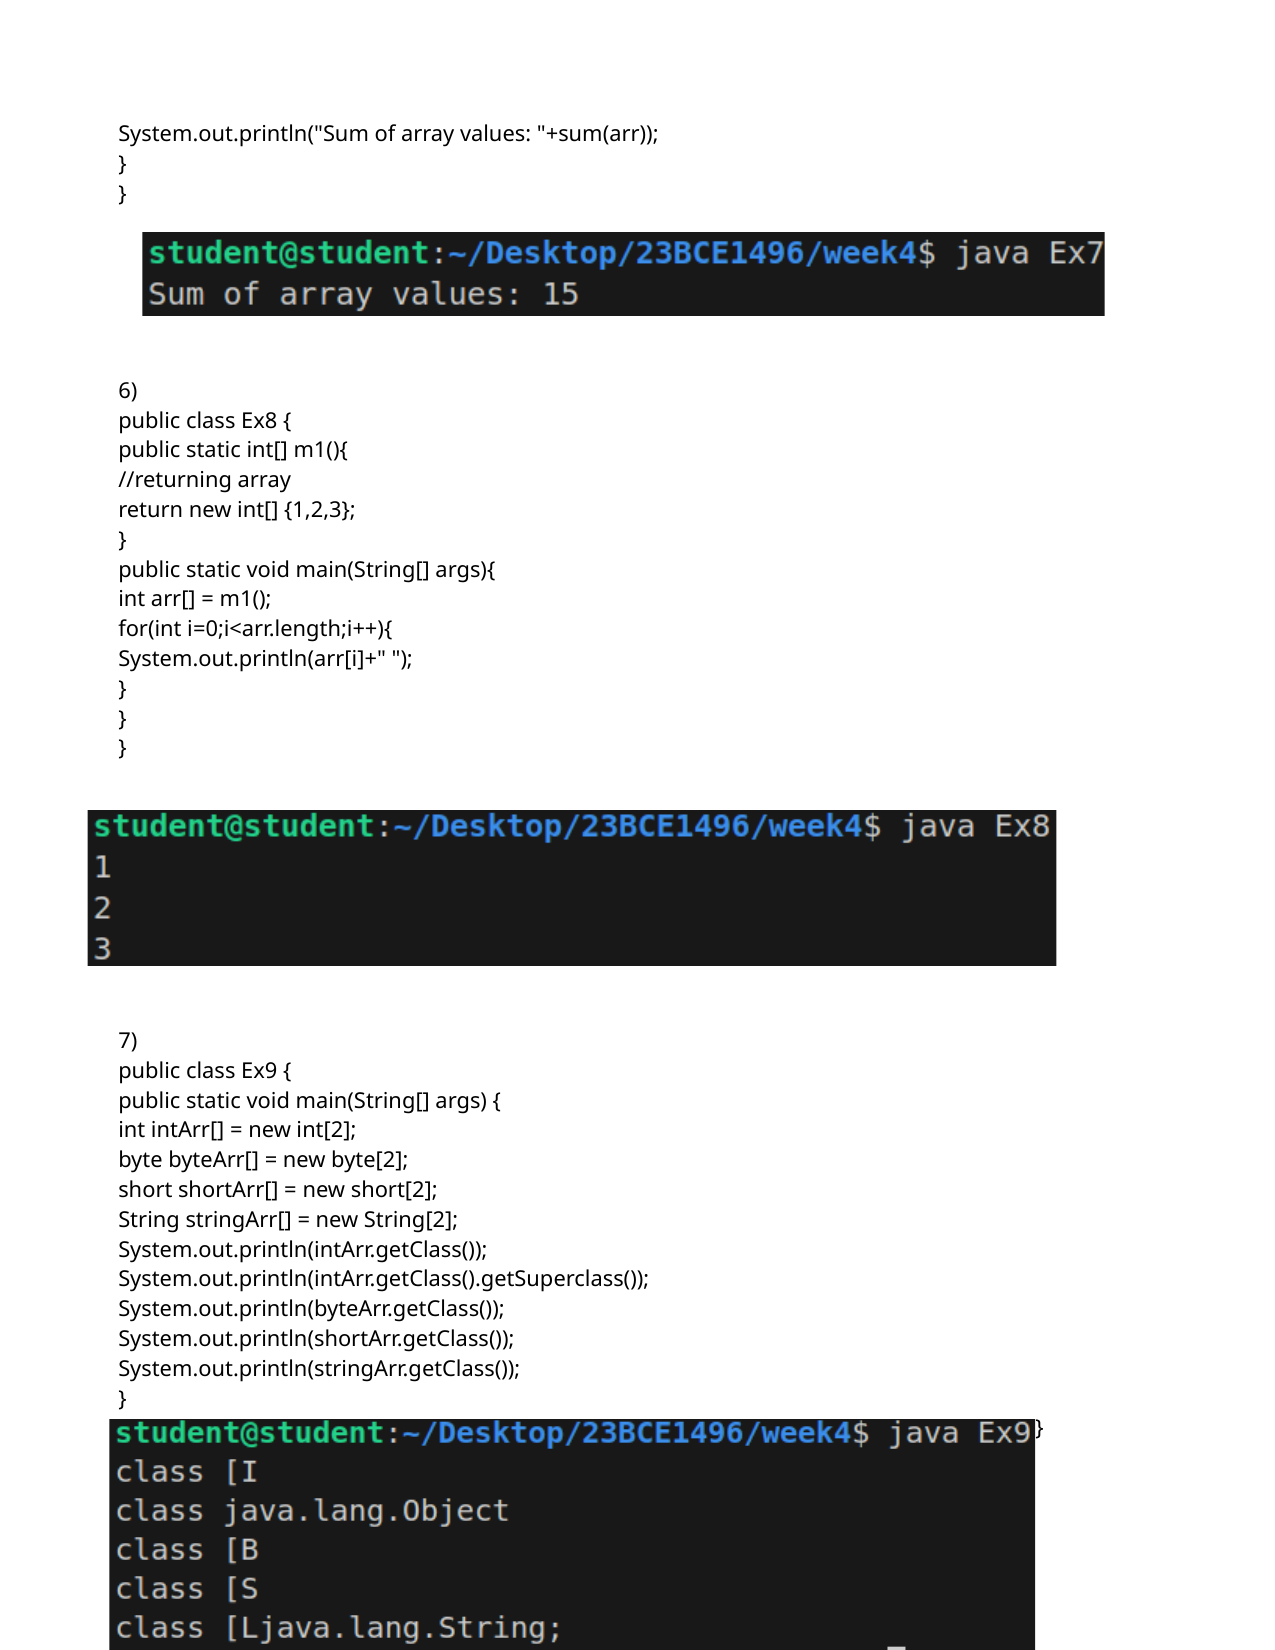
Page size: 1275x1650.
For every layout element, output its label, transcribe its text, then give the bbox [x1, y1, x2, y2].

text //returning array [118, 464, 1157, 494]
picture [87, 810, 1057, 966]
text String stringArr[] = new String[2]; [118, 1204, 1157, 1233]
text System.out.println(intArr.getClass()); [118, 1233, 1157, 1263]
text System.out.println(byteArr.getClass()); [118, 1293, 1157, 1323]
text byte byteArr[] = new byte[2]; [118, 1144, 1157, 1174]
text System.out.println(shortArr.getClass()); [118, 1323, 1157, 1353]
text } [118, 1412, 1157, 1442]
text } [118, 1382, 1157, 1412]
text public class Ex8 { [118, 405, 1157, 434]
text System.out.println(arr[i]+" "); [118, 643, 1157, 673]
text public static void main(String[] args){ [118, 554, 1157, 583]
text System.out.println(stringArr.getClass()); [118, 1353, 1157, 1382]
text 7) [118, 1025, 1157, 1055]
text public static void main(String[] args) { [118, 1084, 1157, 1114]
text short shortArr[] = new short[2]; [118, 1174, 1157, 1204]
text public static int[] m1(){ [118, 434, 1157, 464]
text } [118, 703, 1157, 732]
text } [118, 148, 1157, 178]
text } [118, 732, 1157, 762]
picture [109, 1419, 1036, 1650]
text System.out.println("Sum of array values: "+sum(arr)); [118, 118, 1157, 148]
text public class Ex9 { [118, 1055, 1157, 1084]
text return new int[] {1,2,3}; [118, 494, 1157, 524]
text } [118, 178, 1157, 207]
text } [118, 524, 1157, 554]
text int arr[] = m1(); [118, 583, 1157, 613]
text } [118, 673, 1157, 703]
text System.out.println(intArr.getClass().getSuperclass()); [118, 1263, 1157, 1293]
text 6) [118, 375, 1157, 405]
text for(int i=0;i<arr.length;i++){ [118, 613, 1157, 643]
text int intArr[] = new int[2]; [118, 1114, 1157, 1144]
picture [142, 232, 1105, 316]
